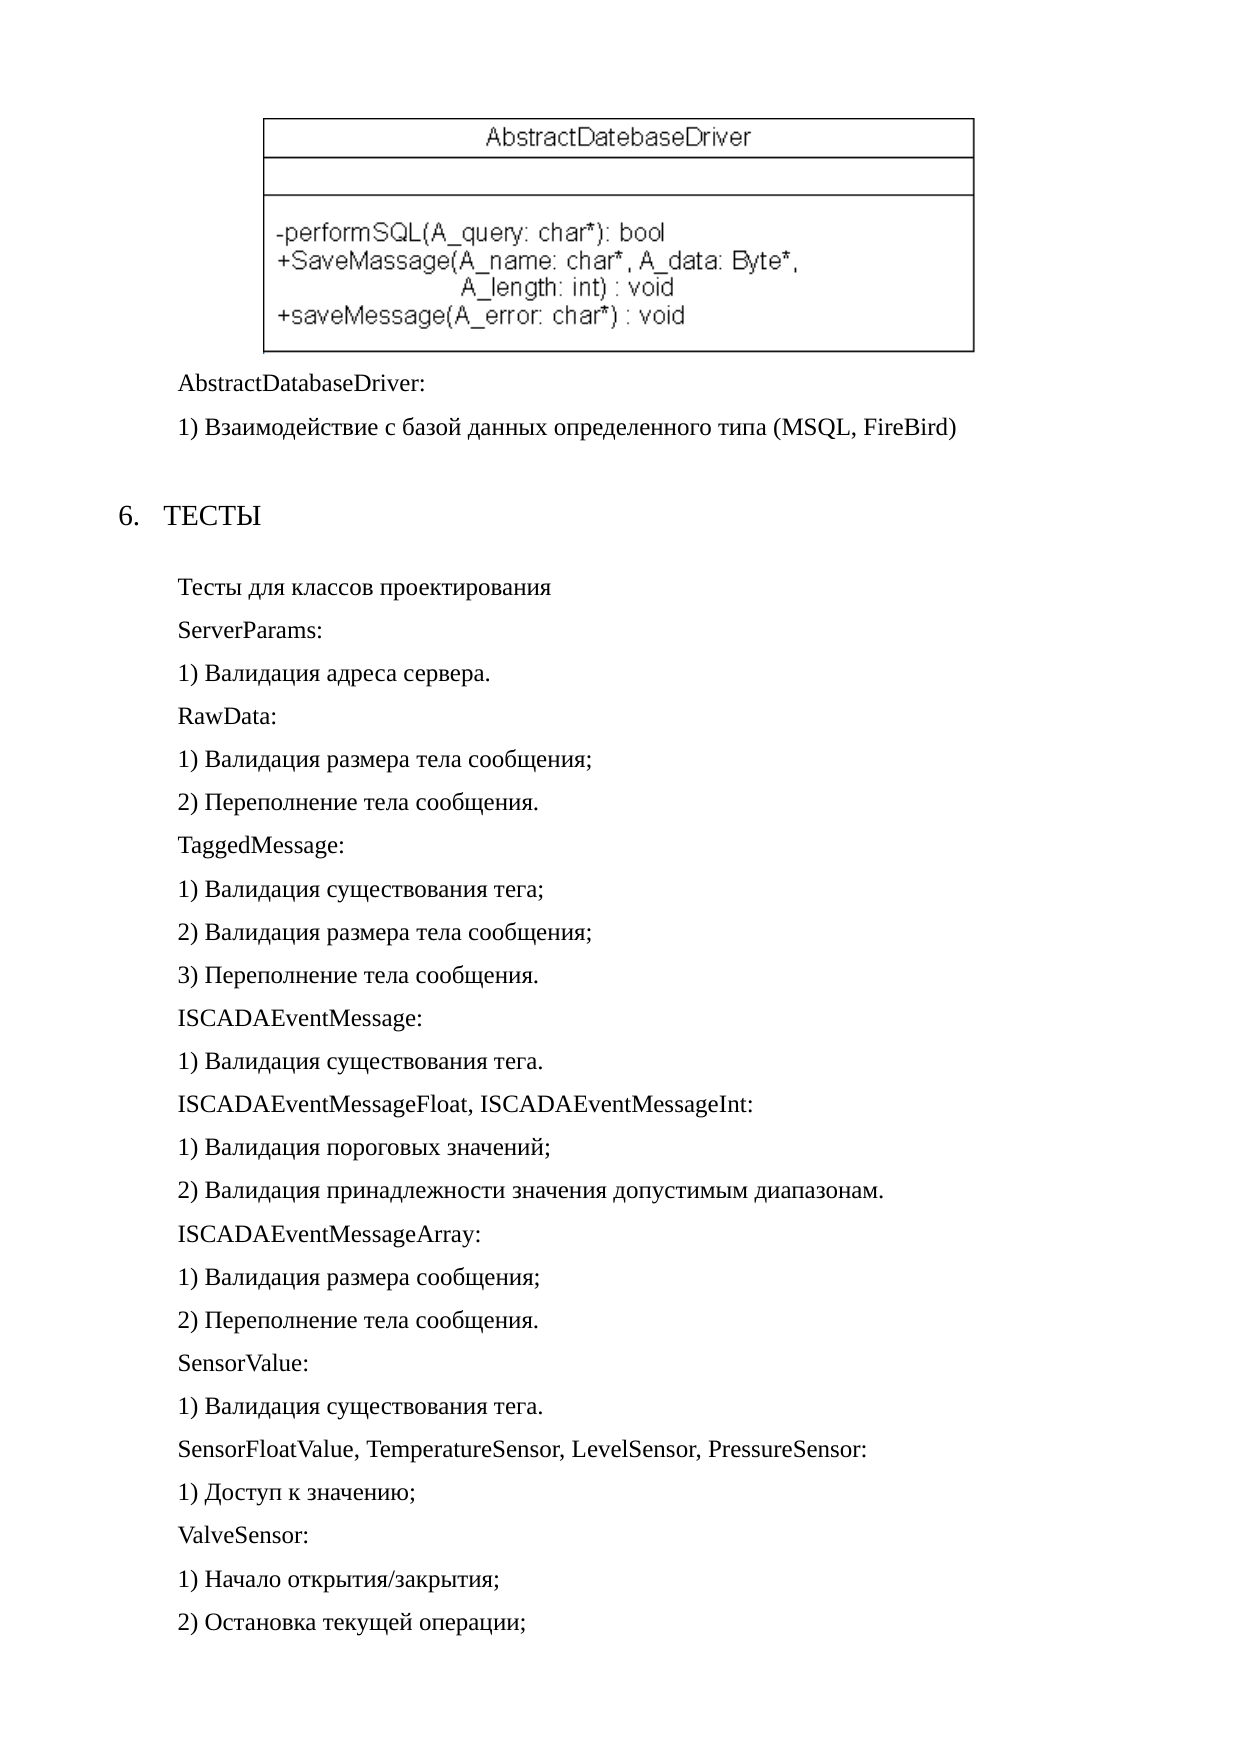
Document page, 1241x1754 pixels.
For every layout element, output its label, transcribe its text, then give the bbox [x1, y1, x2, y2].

text 1) Валидация существования тега. [118, 1046, 1122, 1075]
text 1) Валидация пороговых значений; [118, 1132, 1122, 1161]
text 2) Валидация размера тела сообщения; [118, 917, 1122, 946]
text ServerParams: [118, 615, 1122, 644]
text AbstractDatabaseDriver: [118, 118, 1122, 397]
text 2) Валидация принадлежности значения допустимым диапазонам. [118, 1176, 1122, 1204]
text 1) Валидация существования тега; [118, 874, 1122, 902]
subtitle Тесты для классов проектирования [177, 572, 1122, 601]
text TaggedMessage: [118, 831, 1122, 859]
text 1) Доступ к значению; [118, 1477, 1122, 1506]
picture [263, 118, 978, 354]
subtitle Тесты [118, 498, 1122, 531]
text 3) Переполнение тела сообщения. [118, 960, 1122, 989]
text 2) Переполнение тела сообщения. [118, 1305, 1122, 1334]
text RawData: [118, 701, 1122, 730]
text 1) Валидация размера сообщения; [118, 1262, 1122, 1291]
text ISCADAEventMessage: [118, 1003, 1122, 1032]
text 2) Переполнение тела сообщения. [118, 787, 1122, 816]
text 1) Валидация адреса сервера. [118, 658, 1122, 687]
text ISCADAEventMessageArray: [118, 1219, 1122, 1247]
text ValveSensor: [118, 1521, 1122, 1549]
text 2) Остановка текущей операции; [118, 1607, 1122, 1636]
text SensorValue: [118, 1348, 1122, 1377]
text 1) Взаимодействие с базой данных определенного типа (MSQL, FireBird) [118, 412, 1122, 440]
text 1) Начало открытия/закрытия; [118, 1564, 1122, 1592]
text ISCADAEventMessageFloat, ISCADAEventMessageInt: [118, 1089, 1122, 1118]
text 1) Валидация существования тега. [118, 1391, 1122, 1420]
text SensorFloatValue, TemperatureSensor, LevelSensor, PressureSensor: [118, 1434, 1122, 1463]
text 1) Валидация размера тела сообщения; [118, 744, 1122, 773]
